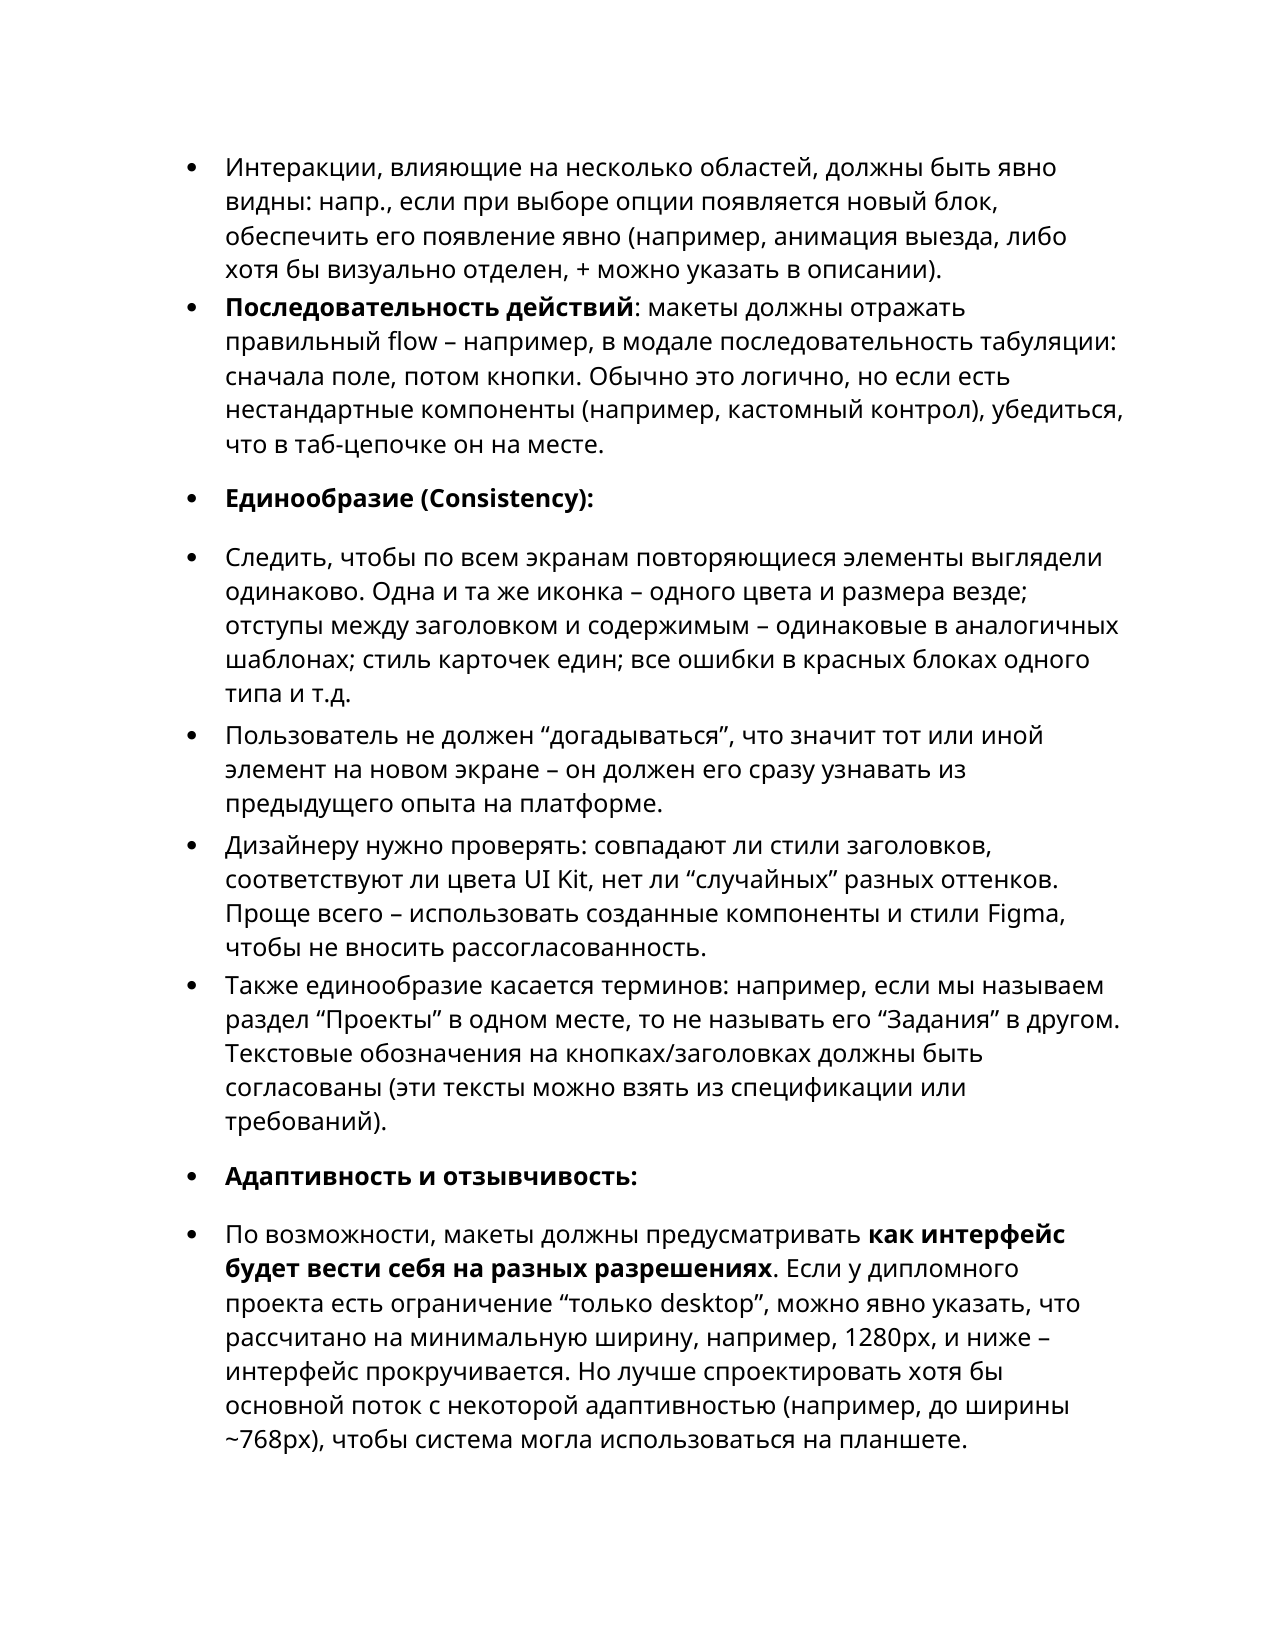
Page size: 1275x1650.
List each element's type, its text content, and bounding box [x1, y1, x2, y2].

list По возможности, макеты должны предусматривать как интерфейс будет вести себя на разных разрешениях. Если у дипломного проекта есть ограничение “только desktop”, можно явно указать, что рассчитано на минимальную ширину, например, 1280px, и ниже – интерфейс прокручивается. Но лучше спроектировать хотя бы основной поток с некоторой адаптивностью (например, до ширины ~768px), чтобы система могла использоваться на планшете. [187, 1217, 1125, 1456]
list Интеракции, влияющие на несколько областей, должны быть явно видны: напр., если при выборе опции появляется новый блок, обеспечить его появление явно (например, анимация выезда, либо хотя бы визуально отделен, + можно указать в описании). [187, 150, 1125, 286]
list Также единообразие касается терминов: например, если мы называем раздел “Проекты” в одном месте, то не называть его “Задания” в другом. Текстовые обозначения на кнопках/заголовках должны быть согласованы (эти тексты можно взять из спецификации или требований). [187, 967, 1125, 1138]
list Единообразие (Consistency): [187, 481, 1125, 515]
list Адаптивность и отзывчивость: [187, 1158, 1125, 1192]
list Пользователь не должен “догадываться”, что значит тот или иной элемент на новом экране – он должен его сразу узнавать из предыдущего опыта на платформе. [187, 718, 1125, 820]
list Дизайнеру нужно проверять: совпадают ли стили заголовков, соответствуют ли цвета UI Kit, нет ли “случайных” разных оттенков. Проще всего – использовать созданные компоненты и стили Figma, чтобы не вносить рассогласованность. [187, 827, 1125, 963]
list Следить, чтобы по всем экранам повторяющиеся элементы выглядели одинаково. Одна и та же иконка – одного цвета и размера везде; отступы между заголовком и содержимым – одинаковые в аналогичных шаблонах; стиль карточек един; все ошибки в красных блоках одного типа и т.д. [187, 540, 1125, 710]
list Последовательность действий: макеты должны отражать правильный flow – например, в модале последовательность табуляции: сначала поле, потом кнопки. Обычно это логично, но если есть нестандартные компоненты (например, кастомный контрол), убедиться, что в таб-цепочке он на месте. [187, 290, 1125, 460]
